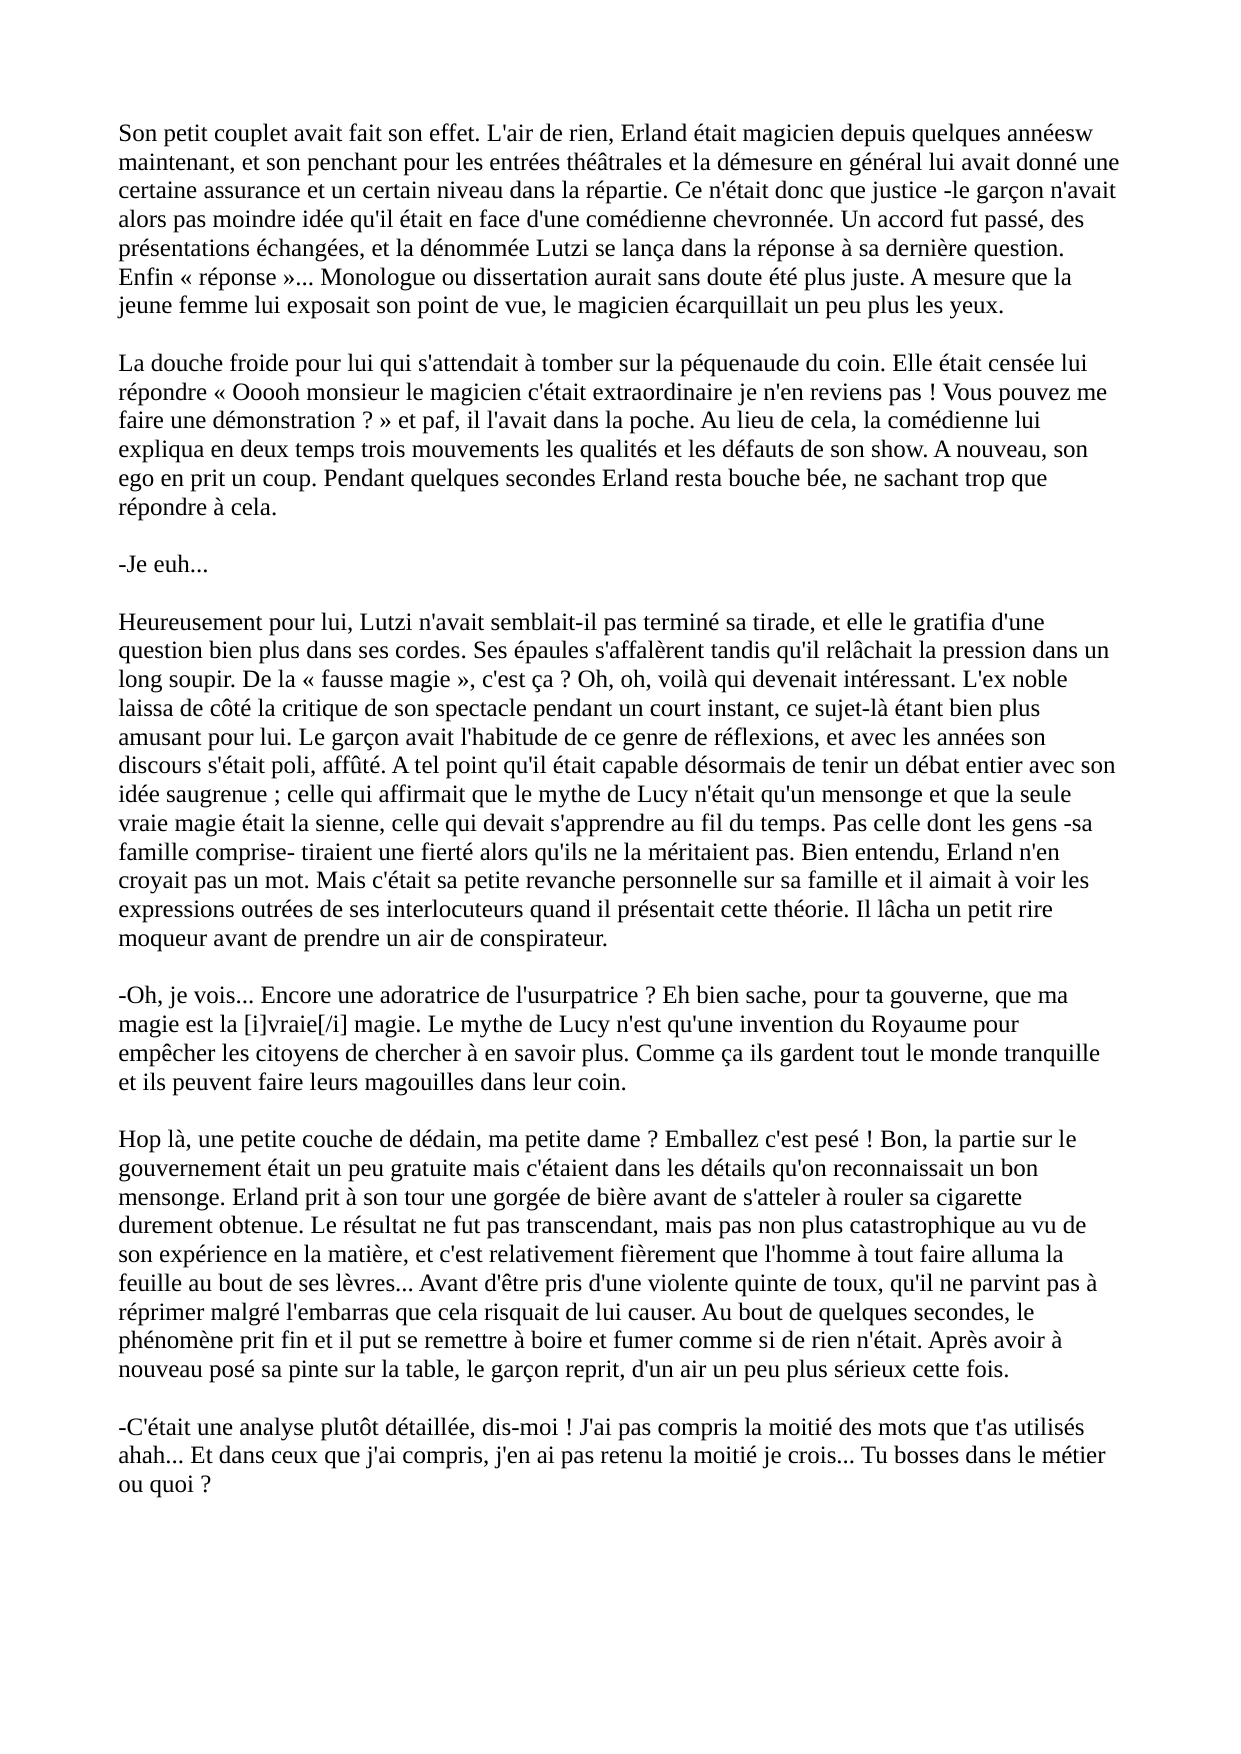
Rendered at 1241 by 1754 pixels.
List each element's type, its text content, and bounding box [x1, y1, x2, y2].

text -Oh, je vois... Encore une adoratrice de l'usurpatrice ? Eh bien sache, pour ta gouverne, que ma magie est la [i]vraie[/i] magie. Le mythe de Lucy n'est qu'une invention du Royaume pour empêcher les citoyens de chercher à en savoir plus. Comme ça ils gardent tout le monde tranquille et ils peuvent faire leurs magouilles dans leur coin. [118, 981, 1122, 1096]
text -Je euh... [118, 549, 1122, 578]
text Hop là, une petite couche de dédain, ma petite dame ? Emballez c'est pesé ! Bon, la partie sur le gouvernement était un peu gratuite mais c'étaient dans les détails qu'on reconnaissait un bon mensonge. Erland prit à son tour une gorgée de bière avant de s'atteler à rouler sa cigarette durement obtenue. Le résultat ne fut pas transcendant, mais pas non plus catastrophique au vu de son expérience en la matière, et c'est relativement fièrement que l'homme à tout faire alluma la feuille au bout de ses lèvres... Avant d'être pris d'une violente quinte de toux, qu'il ne parvint pas à réprimer malgré l'embarras que cela risquait de lui causer. Au bout de quelques secondes, le phénomène prit fin et il put se remettre à boire et fumer comme si de rien n'était. Après avoir à nouveau posé sa pinte sur la table, le garçon reprit, d'un air un peu plus sérieux cette fois. [118, 1124, 1122, 1383]
text -C'était une analyse plutôt détaillée, dis-moi ! J'ai pas compris la moitié des mots que t'as utilisés ahah... Et dans ceux que j'ai compris, j'en ai pas retenu la moitié je crois... Tu bosses dans le métier ou quoi ? [118, 1412, 1122, 1498]
text Son petit couplet avait fait son effet. L'air de rien, Erland était magicien depuis quelques annéesw maintenant, et son penchant pour les entrées théâtrales et la démesure en général lui avait donné une certaine assurance et un certain niveau dans la répartie. Ce n'était donc que justice -le garçon n'avait alors pas moindre idée qu'il était en face d'une comédienne chevronnée. Un accord fut passé, des présentations échangées, et la dénommée Lutzi se lança dans la réponse à sa dernière question. Enfin « réponse »... Monologue ou dissertation aurait sans doute été plus juste. A mesure que la jeune femme lui exposait son point de vue, le magicien écarquillait un peu plus les yeux. [118, 118, 1122, 319]
text Heureusement pour lui, Lutzi n'avait semblait-il pas terminé sa tirade, et elle le gratifia d'une question bien plus dans ses cordes. Ses épaules s'affalèrent tandis qu'il relâchait la pression dans un long soupir. De la « fausse magie », c'est ça ? Oh, oh, voilà qui devenait intéressant. L'ex noble laissa de côté la critique de son spectacle pendant un court instant, ce sujet-là étant bien plus amusant pour lui. Le garçon avait l'habitude de ce genre de réflexions, et avec les années son discours s'était poli, affûté. A tel point qu'il était capable désormais de tenir un débat entier avec son idée saugrenue ; celle qui affirmait que le mythe de Lucy n'était qu'un mensonge et que la seule vraie magie était la sienne, celle qui devait s'apprendre au fil du temps. Pas celle dont les gens -sa famille comprise- tiraient une fierté alors qu'ils ne la méritaient pas. Bien entendu, Erland n'en croyait pas un mot. Mais c'était sa petite revanche personnelle sur sa famille et il aimait à voir les expressions outrées de ses interlocuteurs quand il présentait cette théorie. Il lâcha un petit rire moqueur avant de prendre un air de conspirateur. [118, 607, 1122, 952]
text La douche froide pour lui qui s'attendait à tomber sur la péquenaude du coin. Elle était censée lui répondre « Ooooh monsieur le magicien c'était extraordinaire je n'en reviens pas ! Vous pouvez me faire une démonstration ? » et paf, il l'avait dans la poche. Au lieu de cela, la comédienne lui expliqua en deux temps trois mouvements les qualités et les défauts de son show. A nouveau, son ego en prit un coup. Pendant quelques secondes Erland resta bouche bée, ne sachant trop que répondre à cela. [118, 348, 1122, 521]
